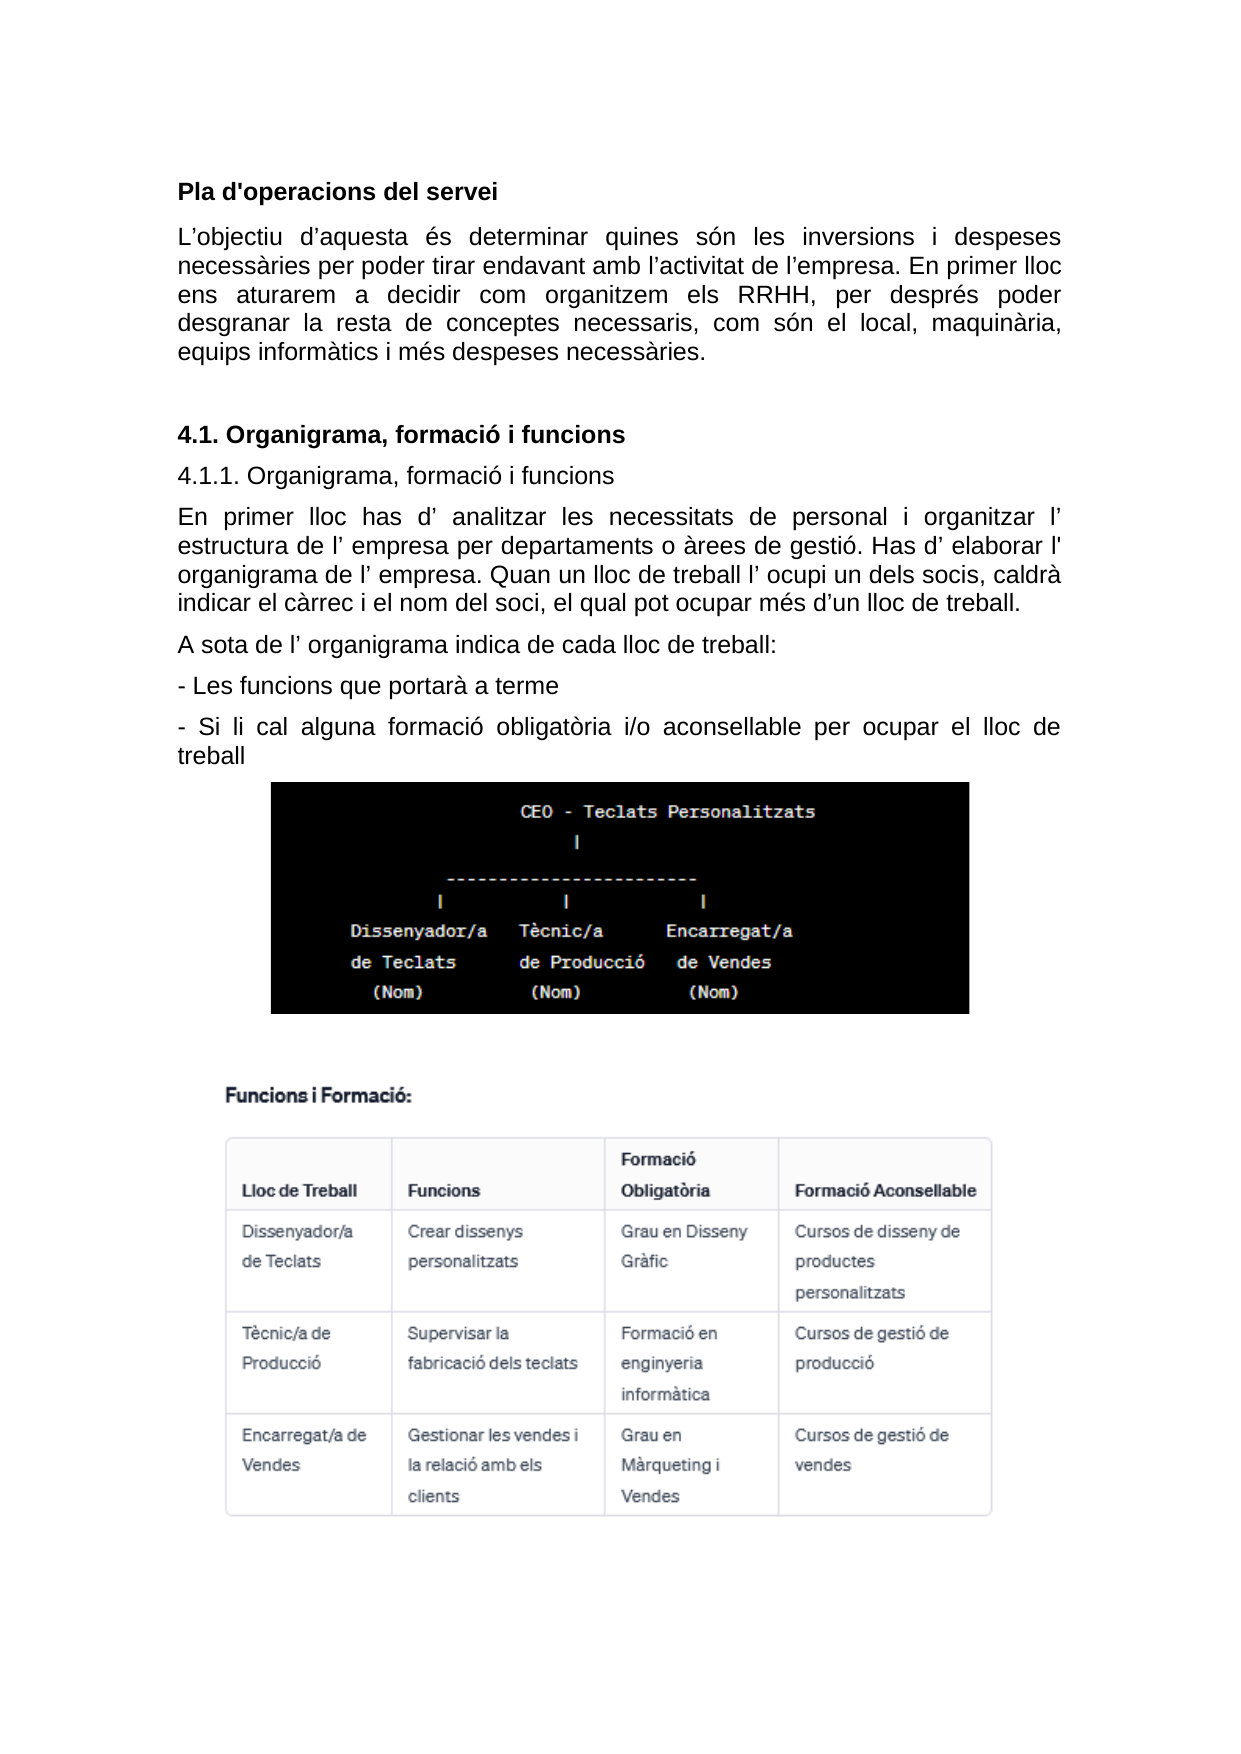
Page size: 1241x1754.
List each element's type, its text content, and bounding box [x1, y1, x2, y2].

text 4.1.1. Organigrama, formació i funcions [177, 461, 1063, 490]
text A sota de l’ organigrama indica de cada lloc de treball: [177, 630, 1063, 658]
text L’objectiu d’aquesta és determinar quines són les inversions i despeses necessàries per poder tirar endavant amb l’activitat de l’empresa. En primer lloc ens aturarem a decidir com organitzem els RRHH, per després poder desgranar la resta de conceptes necessaris, com són el local, maquinària, equips informàtics i més despeses necessàries. [177, 222, 1063, 366]
picture [270, 782, 970, 1014]
text - Si li cal alguna formació obligatòria i/o aconsellable per ocupar el lloc de treball [177, 712, 1063, 770]
text En primer lloc has d’ analitzar les necessitats de personal i organitzar l’ estructura de l’ empresa per departaments o àrees de gestió. Has d’ elaborar l' organigrama de l’ empresa. Quan un lloc de treball l’ ocupi un dels socis, caldrà indicar el càrrec i el nom del soci, el qual pot ocupar més d’un lloc de treball. [177, 502, 1063, 617]
text - Les funcions que portarà a terme [177, 671, 1063, 700]
subtitle Pla d'operacions del servei [177, 177, 1063, 206]
text 4.1. Organigrama, formació i funcions [177, 420, 1063, 448]
picture [217, 1071, 1024, 1537]
